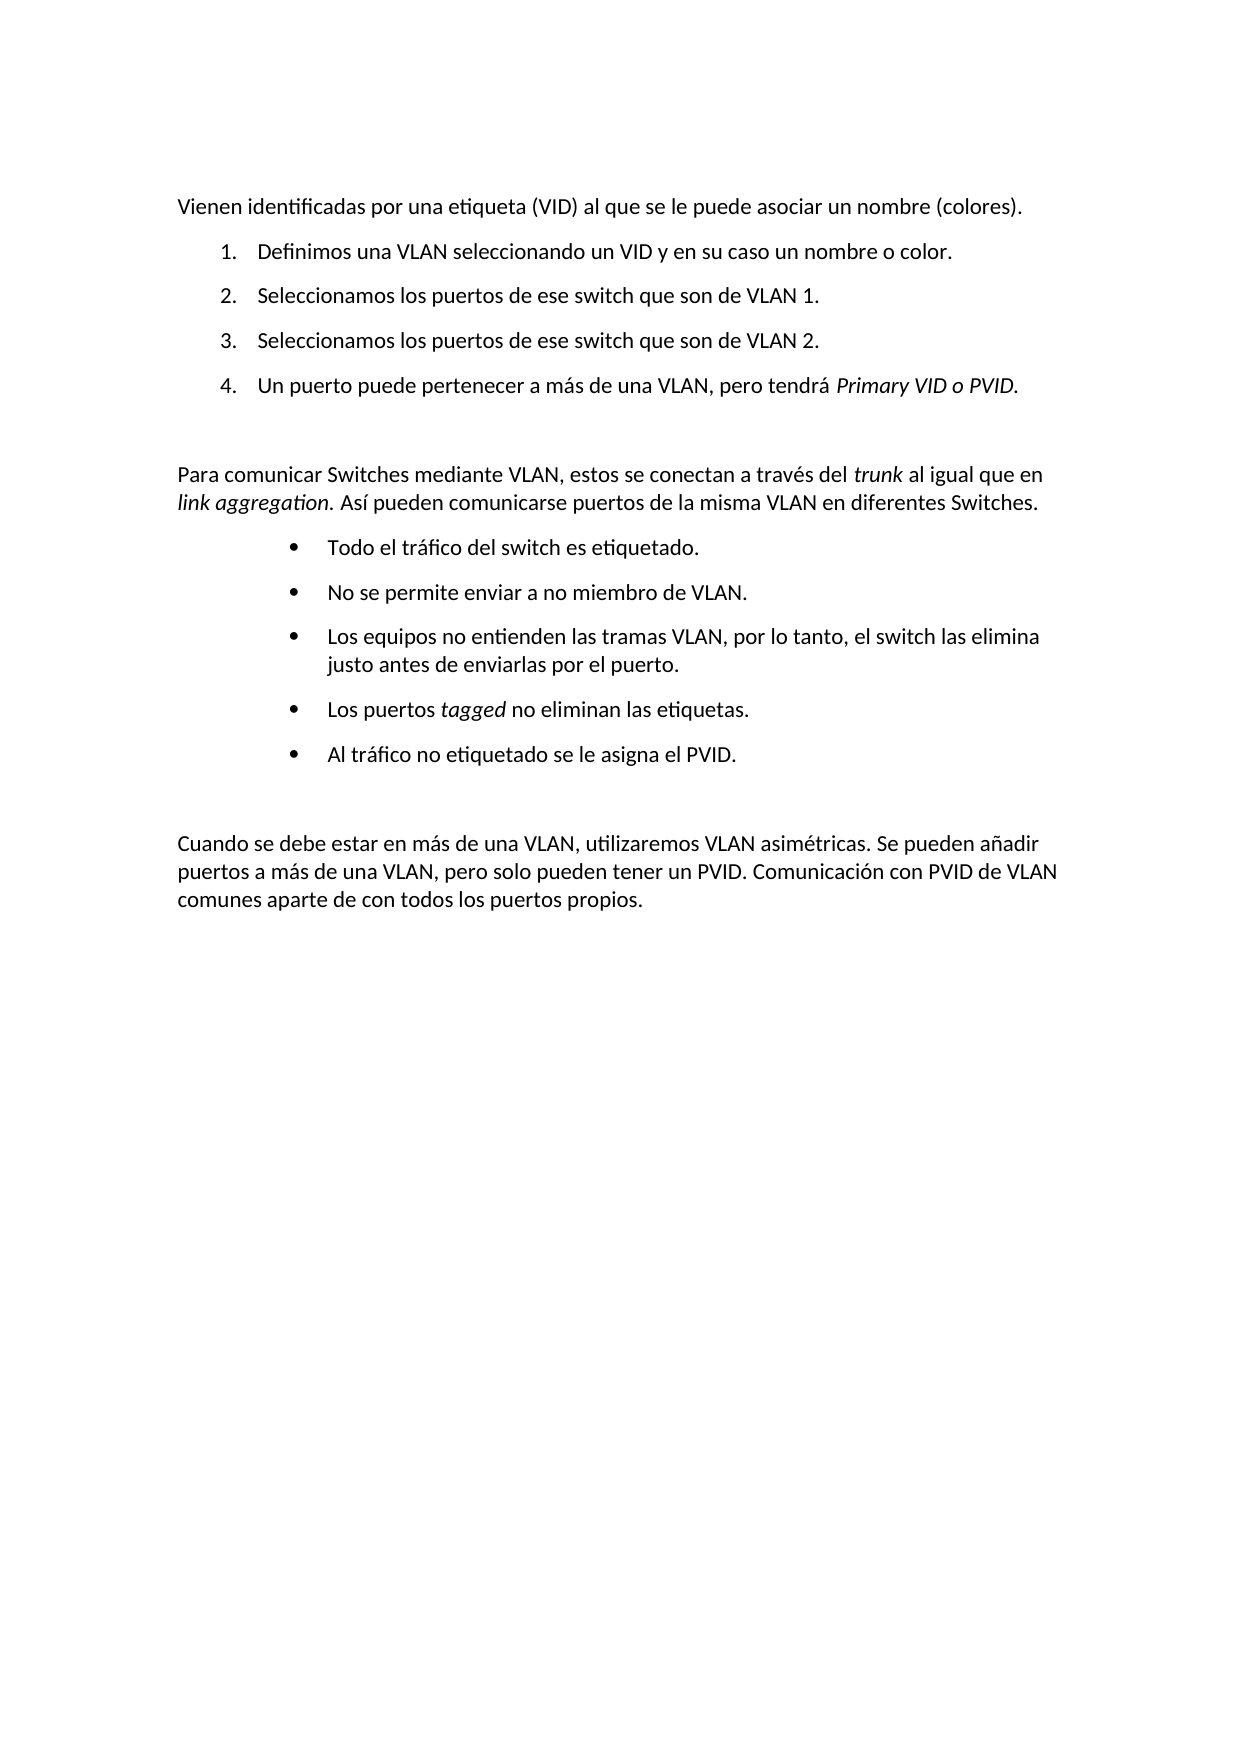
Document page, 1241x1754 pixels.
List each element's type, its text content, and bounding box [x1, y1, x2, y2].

list Al tráfico no etiquetado se le asigna el PVID. [290, 740, 1063, 768]
text Cuando se debe estar en más de una VLAN, utilizaremos VLAN asimétricas. Se pueden añadir puertos a más de una VLAN, pero solo pueden tener un PVID. Comunicación con PVID de VLAN comunes aparte de con todos los puertos propios. [177, 829, 1063, 913]
list Todo el tráfico del switch es etiquetado. [290, 533, 1063, 561]
list Seleccionamos los puertos de ese switch que son de VLAN 1. [220, 282, 1063, 310]
list Un puerto puede pertenecer a más de una VLAN, pero tendrá Primary VID o PVID. [220, 371, 1063, 399]
text Vienen identificadas por una etiqueta (VID) al que se le puede asociar un nombre (colores). [177, 192, 1063, 220]
list Seleccionamos los puertos de ese switch que son de VLAN 2. [220, 326, 1063, 354]
text Para comunicar Switches mediante VLAN, estos se conectan a través del trunk al igual que en link aggregation. Así pueden comunicarse puertos de la misma VLAN en diferentes Switches. [177, 460, 1063, 516]
list Los equipos no entienden las tramas VLAN, por lo tanto, el switch las elimina justo antes de enviarlas por el puerto. [290, 622, 1063, 678]
list Definimos una VLAN seleccionando un VID y en su caso un nombre o color. [220, 237, 1063, 265]
list No se permite enviar a no miembro de VLAN. [290, 578, 1063, 606]
list Los puertos tagged no eliminan las etiquetas. [290, 695, 1063, 723]
